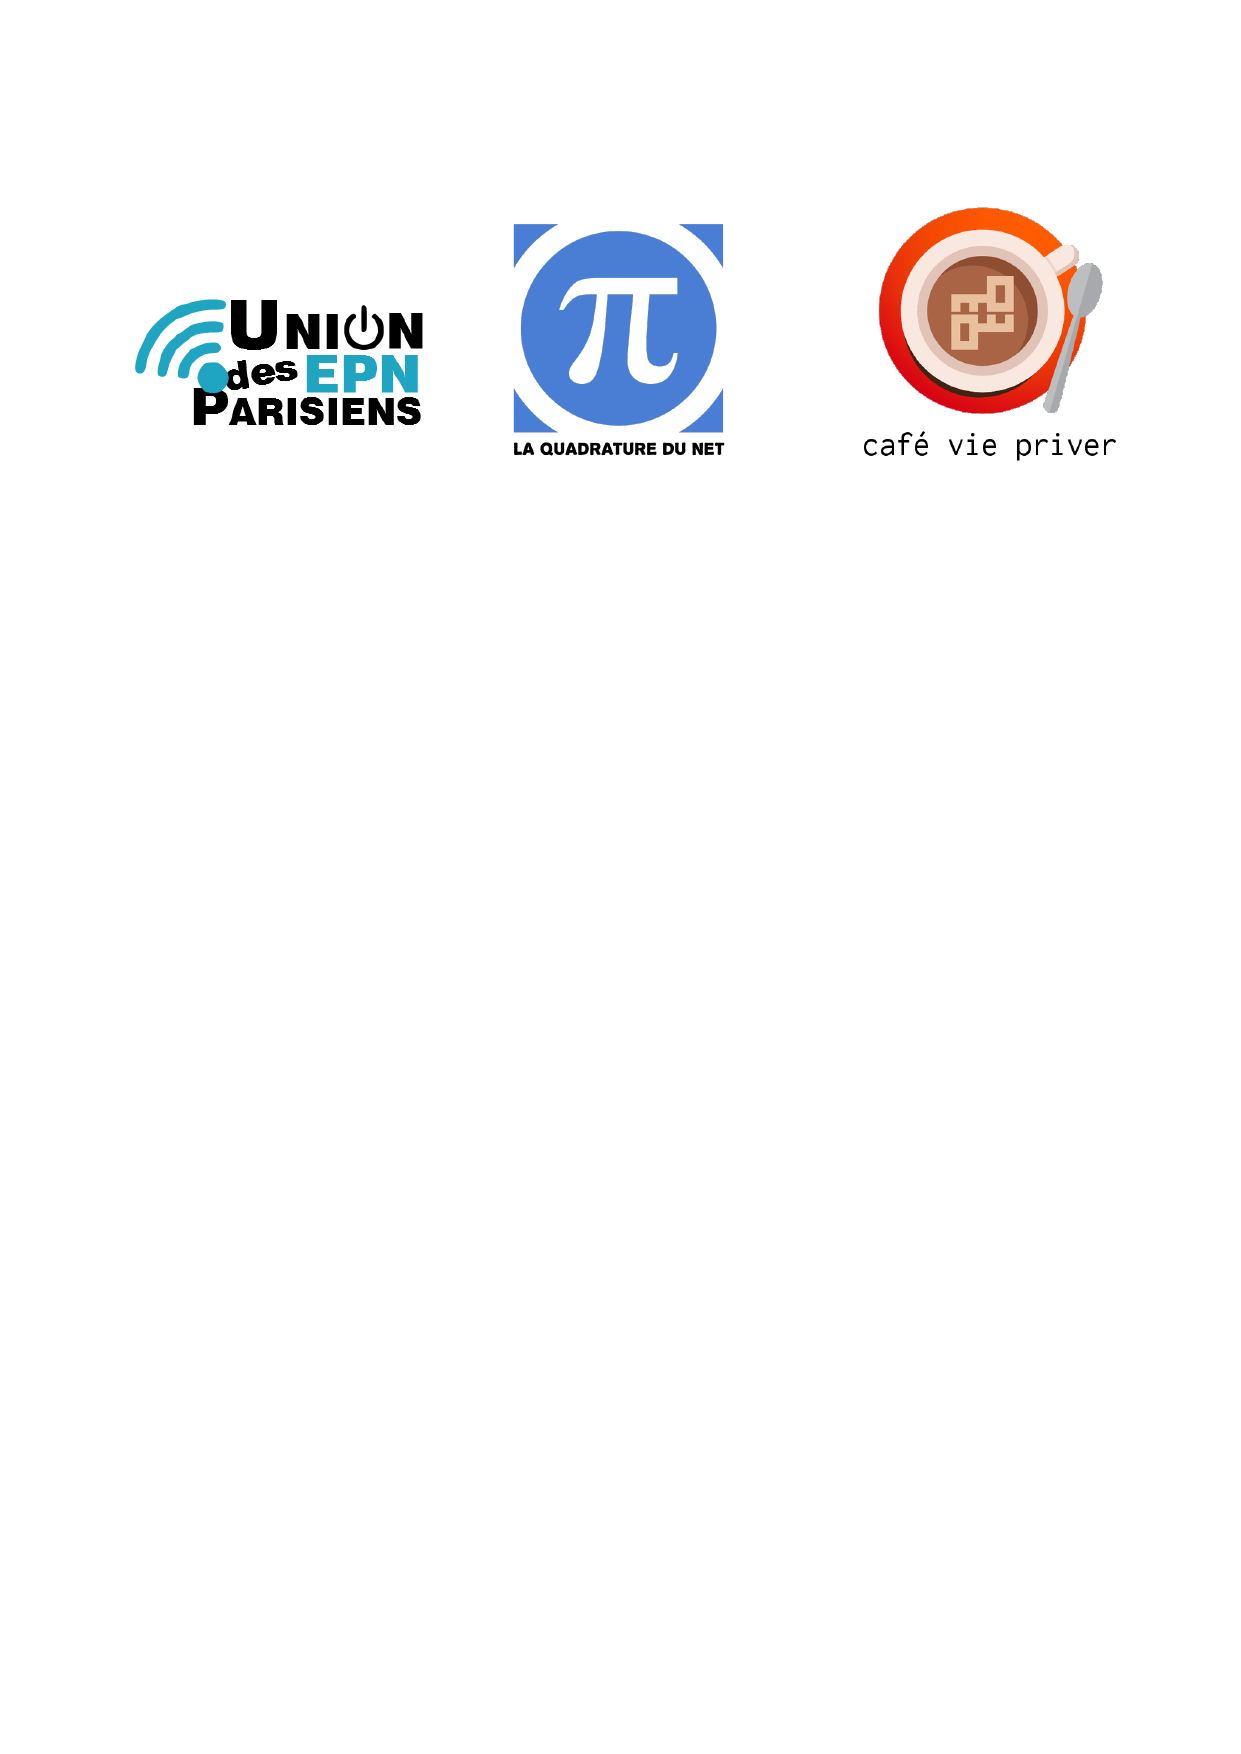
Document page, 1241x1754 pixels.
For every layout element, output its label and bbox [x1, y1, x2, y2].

picture [858, 201, 1123, 464]
picture [492, 208, 748, 464]
picture [118, 275, 447, 451]
